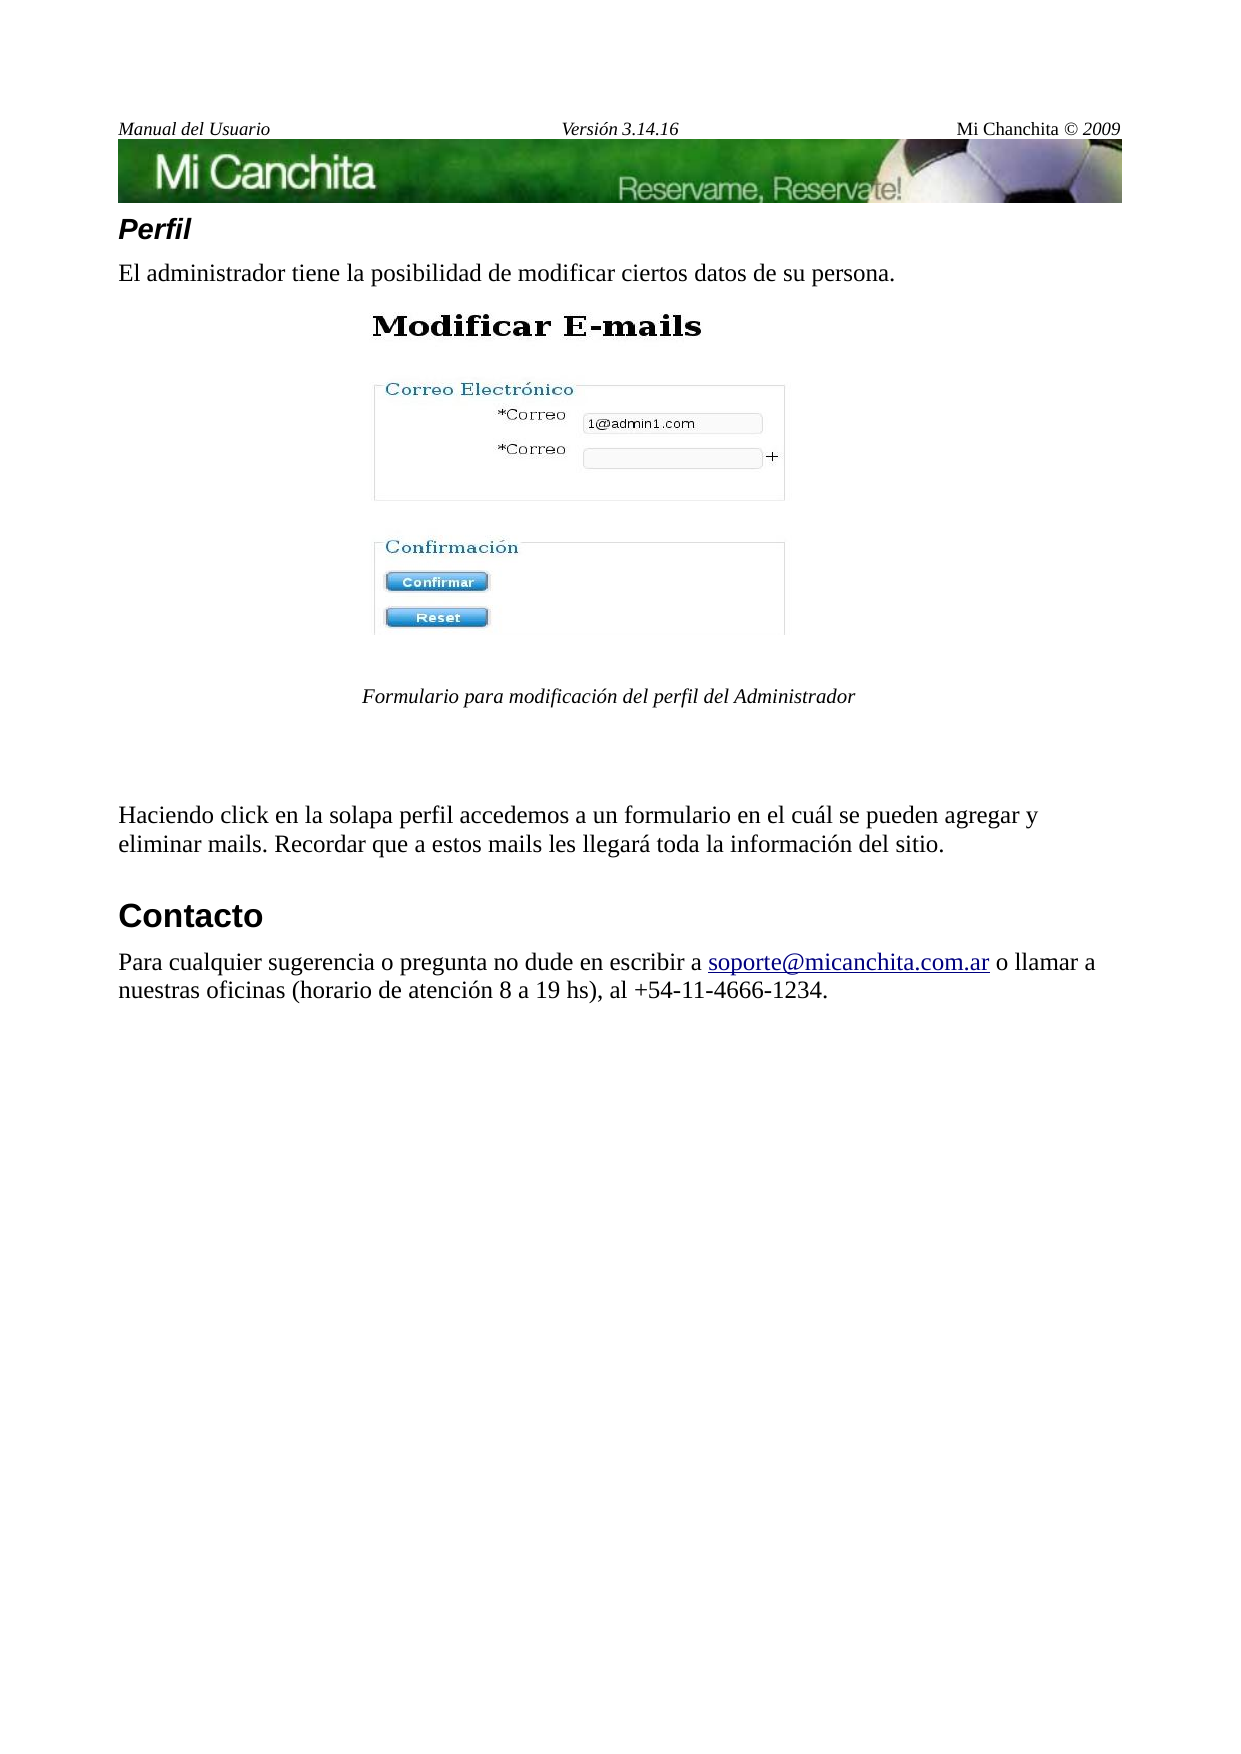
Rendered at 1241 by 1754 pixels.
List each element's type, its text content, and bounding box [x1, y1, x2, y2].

subtitle Perfil [118, 212, 1122, 246]
text Formulario para modificación del perfil del Administrador [362, 684, 878, 708]
picture [369, 312, 793, 635]
picture [118, 139, 1122, 203]
subtitle Contacto [118, 896, 1122, 934]
text Haciendo click en la solapa perfil accedemos a un formulario en el cuál se pueden agregar y eliminar mails. Recordar que a estos mails les llegará toda la información del sitio. [118, 801, 1122, 858]
text El administrador tiene la posibilidad de modificar ciertos datos de su persona. [118, 258, 1122, 287]
text Para cualquier sugerencia o pregunta no dude en escribir a soporte@micanchita.com.ar o llamar a nuestras oficinas (horario de atención 8 a 19 hs), al +54-11-4666-1234. [118, 947, 1122, 1004]
